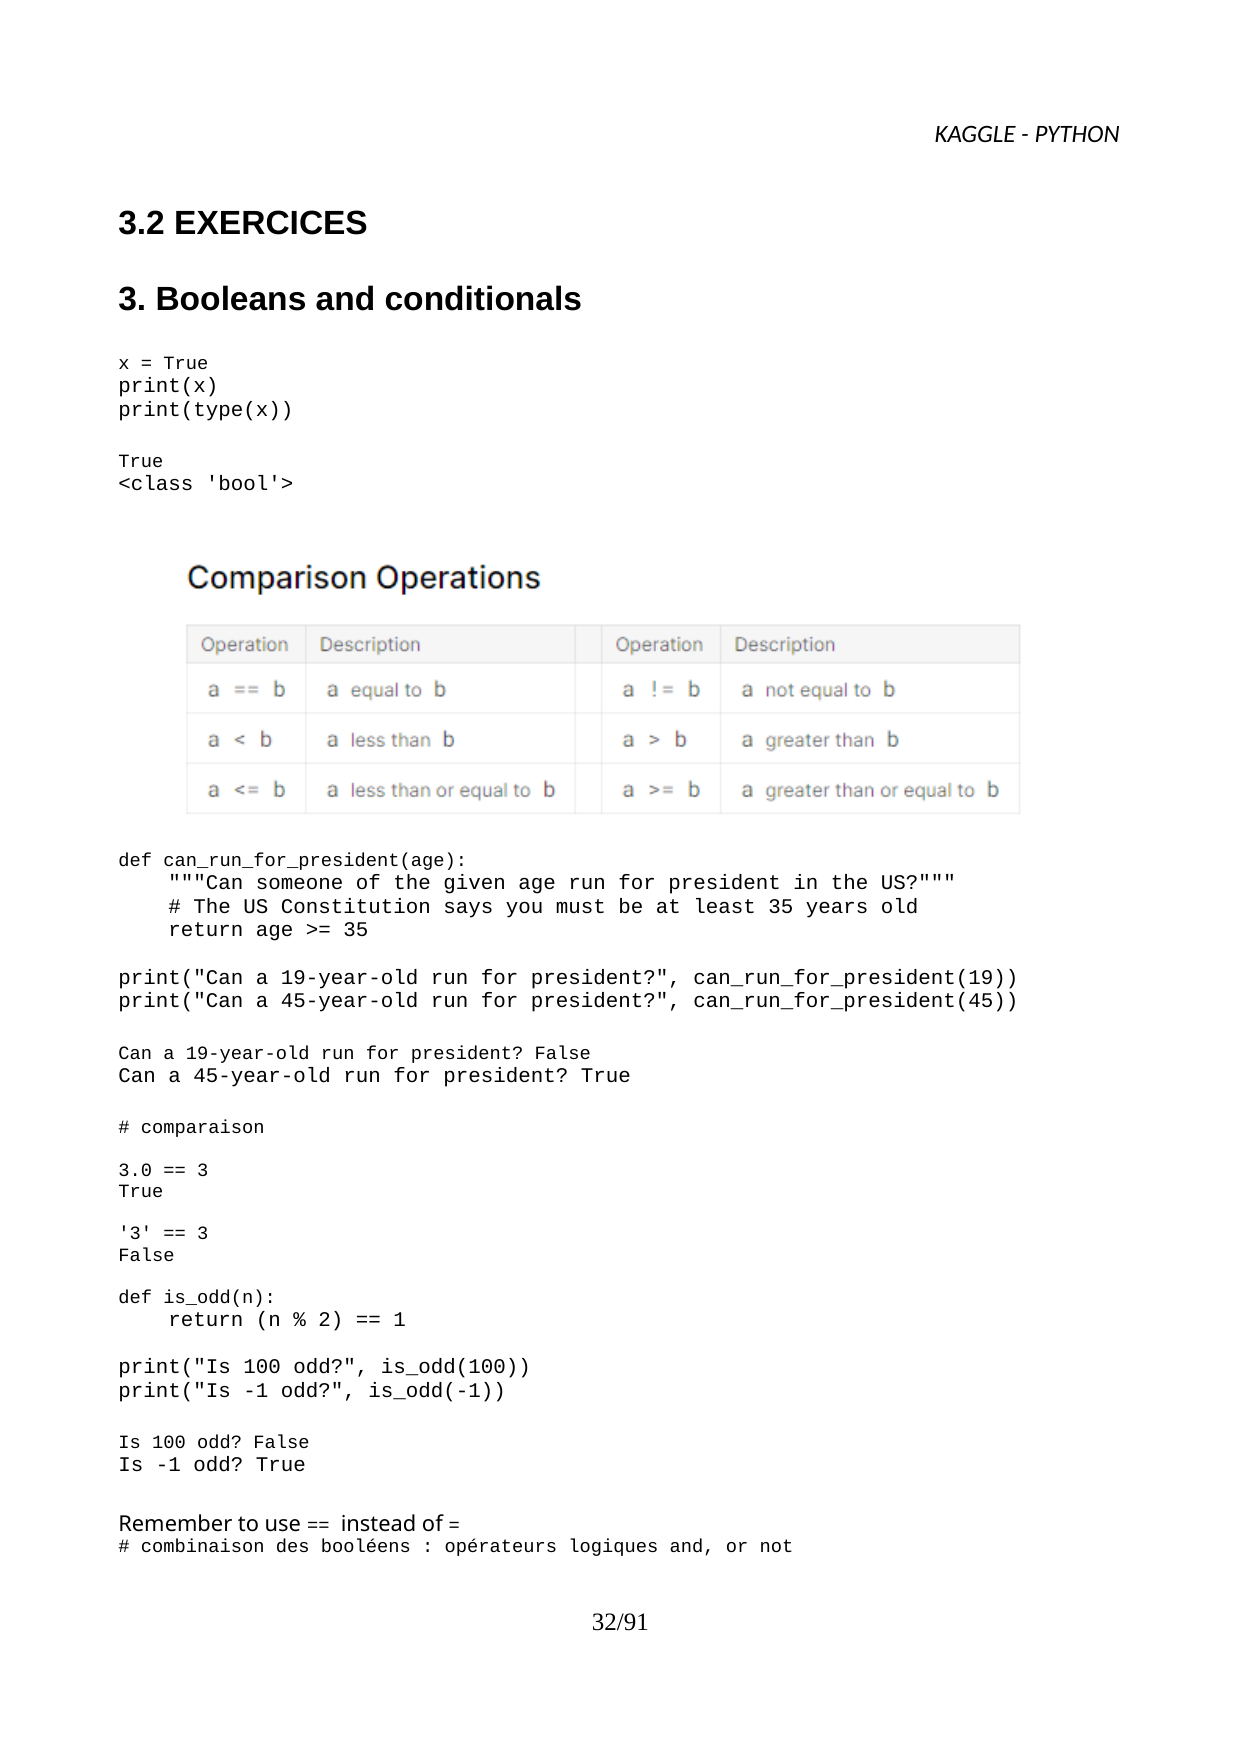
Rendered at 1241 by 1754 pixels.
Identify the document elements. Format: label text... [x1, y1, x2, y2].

text '3' == 3 [118, 1224, 1122, 1245]
text Is -1 odd? True [118, 1454, 1122, 1478]
text return (n % 2) == 1 [118, 1309, 1122, 1333]
subtitle 3.2 EXERCICES [118, 203, 1122, 242]
text True [118, 452, 1122, 473]
text 3.0 == 3 [118, 1160, 1122, 1182]
text # The US Constitution says you must be at least 35 years old [118, 896, 1122, 919]
text True [118, 1182, 1122, 1203]
text x = True [118, 354, 1122, 375]
text print("Can a 19-year-old run for president?", can_run_for_president(19)) [118, 967, 1122, 990]
text # combinaison des booléens : opérateurs logiques and, or not [118, 1537, 1122, 1558]
text """Can someone of the given age run for president in the US?""" [118, 872, 1122, 896]
text print("Is -1 odd?", is_odd(-1)) [118, 1380, 1122, 1404]
text <class 'bool'> [118, 473, 1122, 497]
text return age >= 35 [118, 919, 1122, 943]
text print(type(x)) [118, 399, 1122, 423]
text print("Can a 45-year-old run for president?", can_run_for_president(45)) [118, 990, 1122, 1014]
text def is_odd(n): [118, 1288, 1122, 1309]
subtitle 3. Booleans and conditionals [118, 279, 1122, 318]
text Is 100 odd? False [118, 1433, 1122, 1454]
text Remember to use == instead of = [118, 1507, 1122, 1537]
text print(x) [118, 375, 1122, 399]
text Can a 45-year-old run for president? True [118, 1065, 1122, 1088]
text False [118, 1245, 1122, 1267]
text def can_run_for_president(age): [118, 851, 1122, 872]
picture [163, 526, 1077, 830]
text print("Is 100 odd?", is_odd(100)) [118, 1356, 1122, 1380]
text Can a 19-year-old run for president? False [118, 1043, 1122, 1065]
text # comparaison [118, 1118, 1122, 1139]
